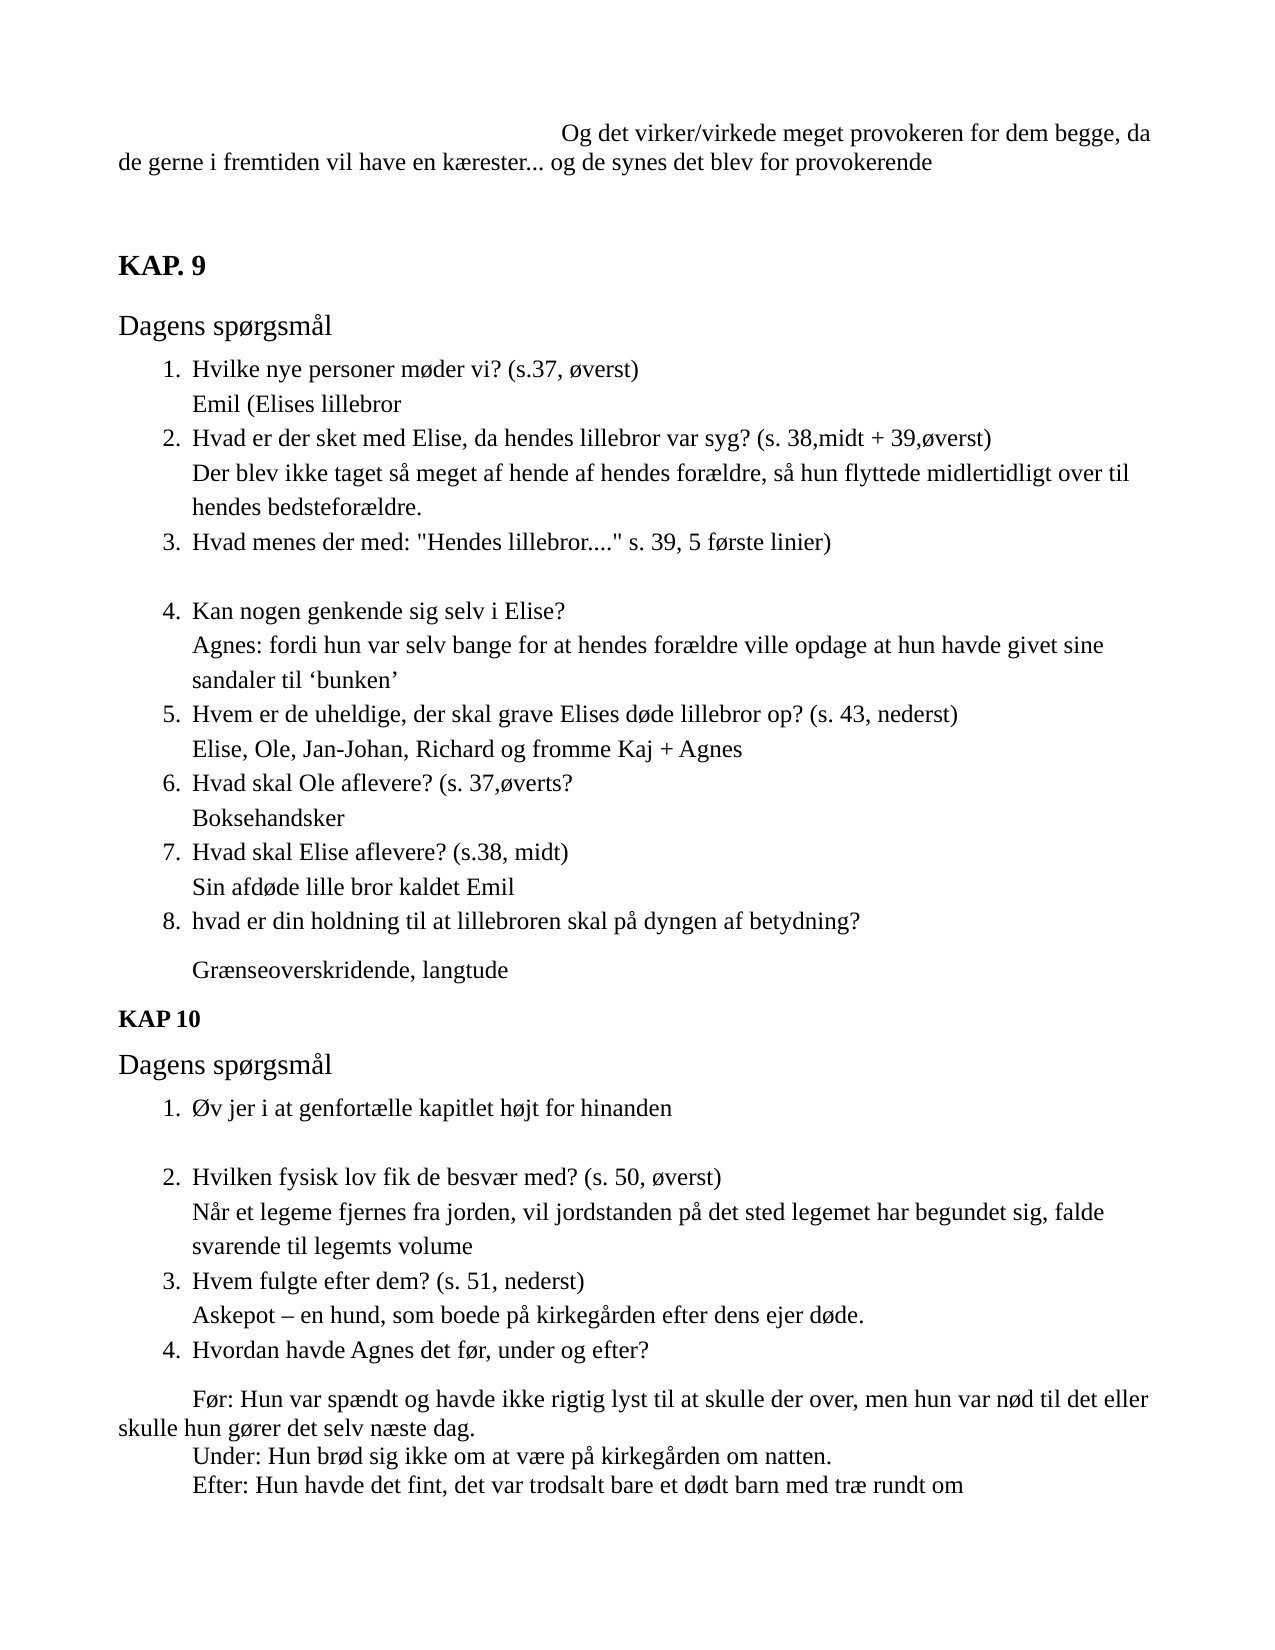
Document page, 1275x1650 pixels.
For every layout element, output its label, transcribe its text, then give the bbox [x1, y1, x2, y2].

list Hvem fulgte efter dem? (s. 51, nederst) [162, 1266, 1157, 1295]
list Askepot – en hund, som boede på kirkegården efter dens ejer døde. [162, 1300, 1157, 1329]
list Hvordan havde Agnes det før, under og efter? [162, 1335, 1157, 1364]
text Og det virker/virkede meget provokeren for dem begge, da de gerne i fremtiden vil have en kærester... og de synes det blev for provokerende [118, 118, 1157, 176]
subtitle KAP. 9 [118, 248, 1157, 281]
list hvad er din holdning til at lillebroren skal på dyngen af betydning? [162, 906, 1157, 935]
list Hvad skal Elise aflevere? (s.38, midt) [162, 837, 1157, 866]
list Elise, Ole, Jan-Johan, Richard og fromme Kaj + Agnes [162, 734, 1157, 762]
list Der blev ikke taget så meget af hende af hendes forældre, så hun flyttede midlertidligt over til hendes bedsteforældre. [162, 458, 1157, 521]
list Emil (Elises lillebror [162, 389, 1157, 418]
list Hvad er der sket med Elise, da hendes lillebror var syg? (s. 38,midt + 39,øverst) [162, 423, 1157, 452]
list Hvilken fysisk lov fik de besvær med? (s. 50, øverst) [162, 1162, 1157, 1191]
list Agnes: fordi hun var selv bange for at hendes forældre ville opdage at hun havde givet sine sandaler til ‘bunken’ [162, 630, 1157, 693]
text Efter: Hun havde det fint, det var trodsalt bare et dødt barn med træ rundt om [118, 1470, 1157, 1499]
list Øv jer i at genfortælle kapitlet højt for hinanden [162, 1093, 1157, 1122]
list Kan nogen genkende sig selv i Elise? [162, 596, 1157, 624]
list Hvem er de uheldige, der skal grave Elises døde lillebror op? (s. 43, nederst) [162, 699, 1157, 728]
list Hvad menes der med: "Hendes lillebror...." s. 39, 5 første linier) [162, 527, 1157, 556]
list Grænseoverskridende, langtude [162, 955, 1157, 984]
text Før: Hun var spændt og havde ikke rigtig lyst til at skulle der over, men hun var nød til det eller skulle hun gører det selv næste dag. [118, 1384, 1157, 1441]
text KAP 10 [118, 1004, 1157, 1033]
list Hvad skal Ole aflevere? (s. 37,øverts? [162, 768, 1157, 797]
list Når et legeme fjernes fra jorden, vil jordstanden på det sted legemet har begundet sig, falde svarende til legemts volume [162, 1197, 1157, 1260]
list Sin afdøde lille bror kaldet Emil [162, 872, 1157, 900]
list Hvilke nye personer møder vi? (s.37, øverst) [162, 354, 1157, 383]
subtitle Dagens spørgsmål [118, 1047, 1157, 1081]
text Under: Hun brød sig ikke om at være på kirkegården om natten. [118, 1441, 1157, 1470]
subtitle Dagens spørgsmål [118, 308, 1157, 342]
list Boksehandsker [162, 803, 1157, 831]
